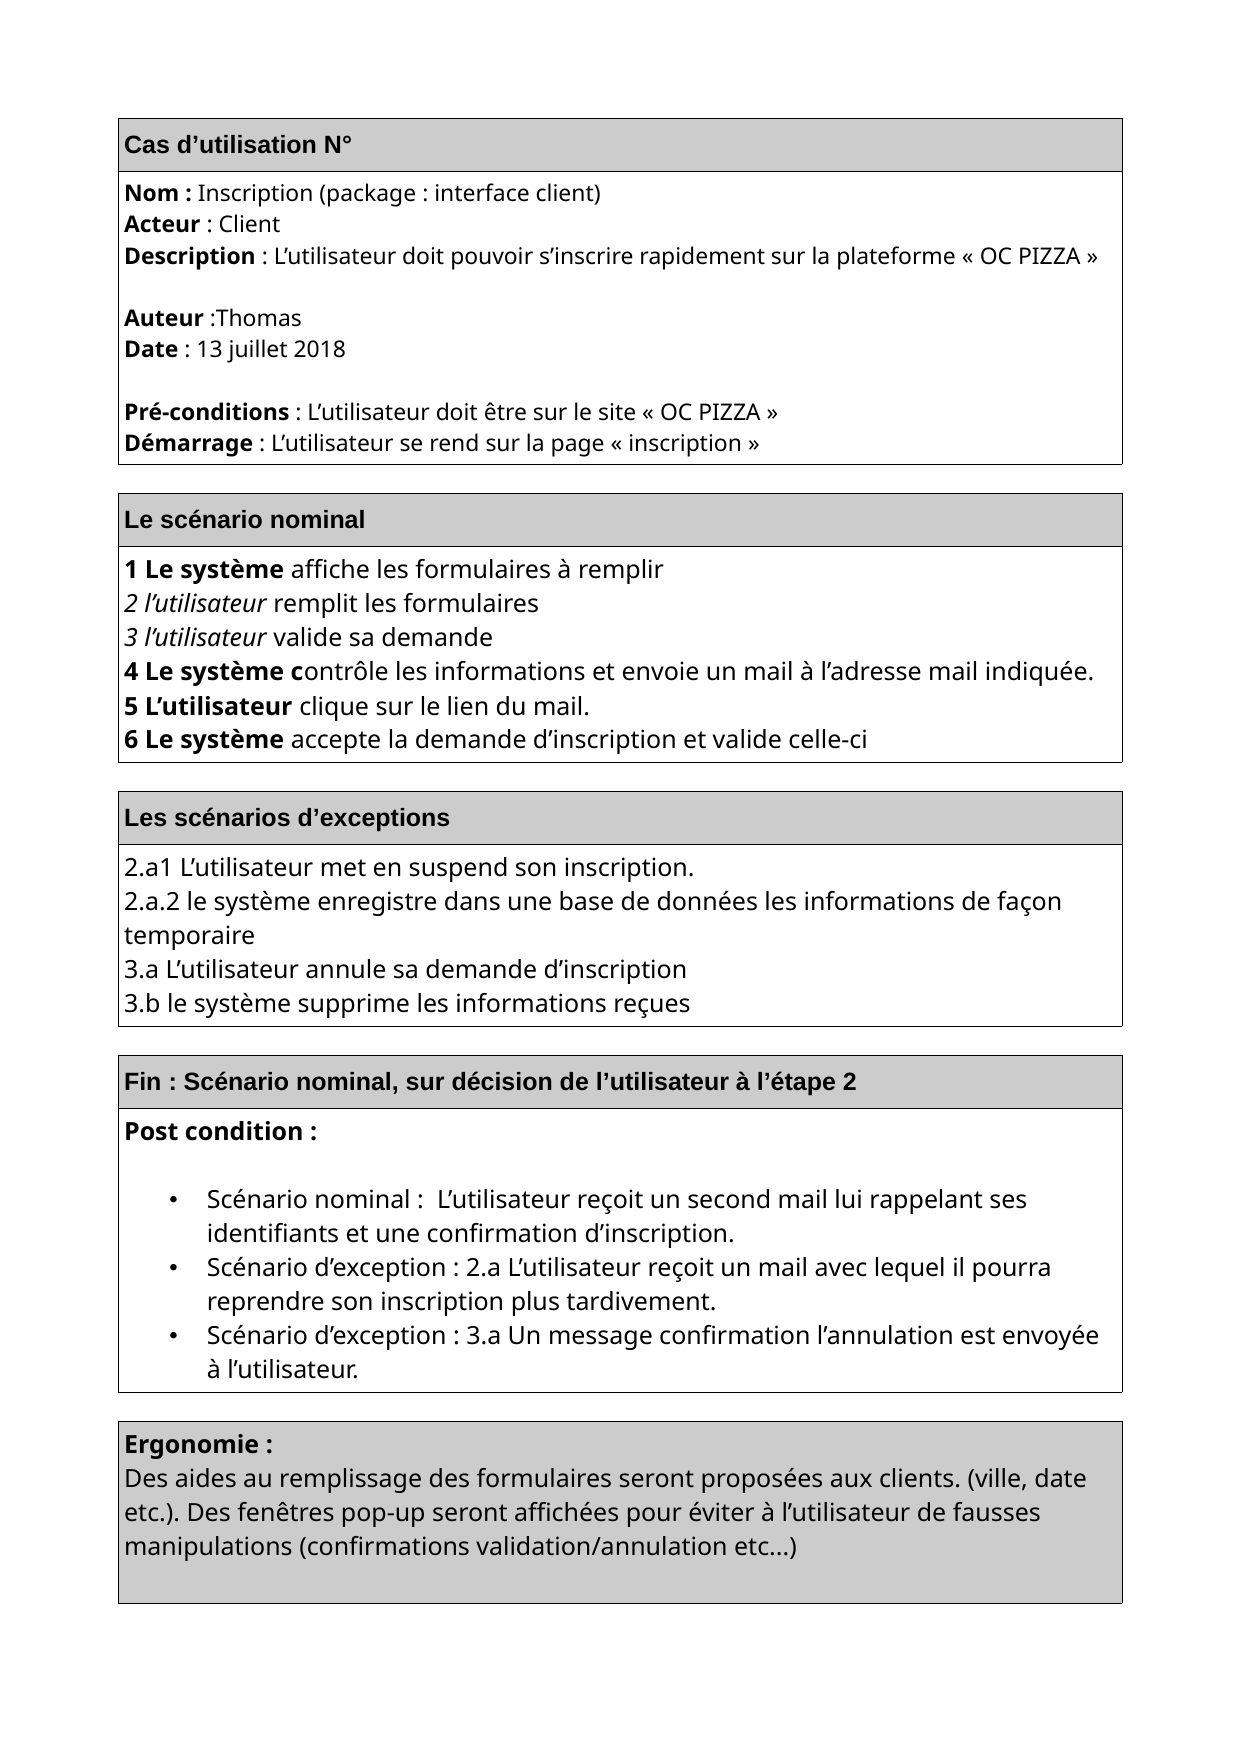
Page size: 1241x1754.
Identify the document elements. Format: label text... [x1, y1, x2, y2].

table_header Les scénarios d’exceptions [119, 792, 1122, 844]
table_cell 1 Le système affiche les formulaires à remplir 2 l’utilisateur remplit les formulaires 3 l’utilisateur valide sa demande 4 Le système contrôle les informations et envoie un mail à l’adresse mail indiquée. 5 L’utilisateur clique sur le lien du mail. 6 Le système accepte la demande d’inscription et valide celle-ci [119, 547, 1122, 762]
table_header Fin : Scénario nominal, sur décision de l’utilisateur à l’étape 2 [119, 1056, 1122, 1108]
table_cell 2.a1 L’utilisateur met en suspend son inscription. 2.a.2 le système enregistre dans une base de données les informations de façon temporaire 3.a L’utilisateur annule sa demande d’inscription 3.b le système supprime les informations reçues [119, 845, 1122, 1026]
table_cell Post condition : Scénario nominal : L’utilisateur reçoit un second mail lui rappelant ses identifiants et une confirmation d’inscription. Scénario d’exception : 2.a L’utilisateur reçoit un mail avec lequel il pourra reprendre son inscription plus tardivement. Scénario d’exception : 3.a Un message confirmation l’annulation est envoyée à l’utilisateur. [119, 1109, 1122, 1392]
table_header Ergonomie : Des aides au remplissage des formulaires seront proposées aux clients. (ville, date etc.). Des fenêtres pop-up seront affichées pour éviter à l’utilisateur de fausses manipulations (confirmations validation/annulation etc...) [119, 1422, 1122, 1603]
table_header Cas d’utilisation N° [119, 119, 1122, 171]
table_header Le scénario nominal [119, 494, 1122, 546]
table_cell Nom : Inscription (package : interface client) Acteur : Client Description : L’utilisateur doit pouvoir s’inscrire rapidement sur la plateforme « OC PIZZA » Auteur :Thomas Date : 13 juillet 2018 Pré-conditions : L’utilisateur doit être sur le site « OC PIZZA » Démarrage : L’utilisateur se rend sur la page « inscription » [119, 172, 1122, 464]
